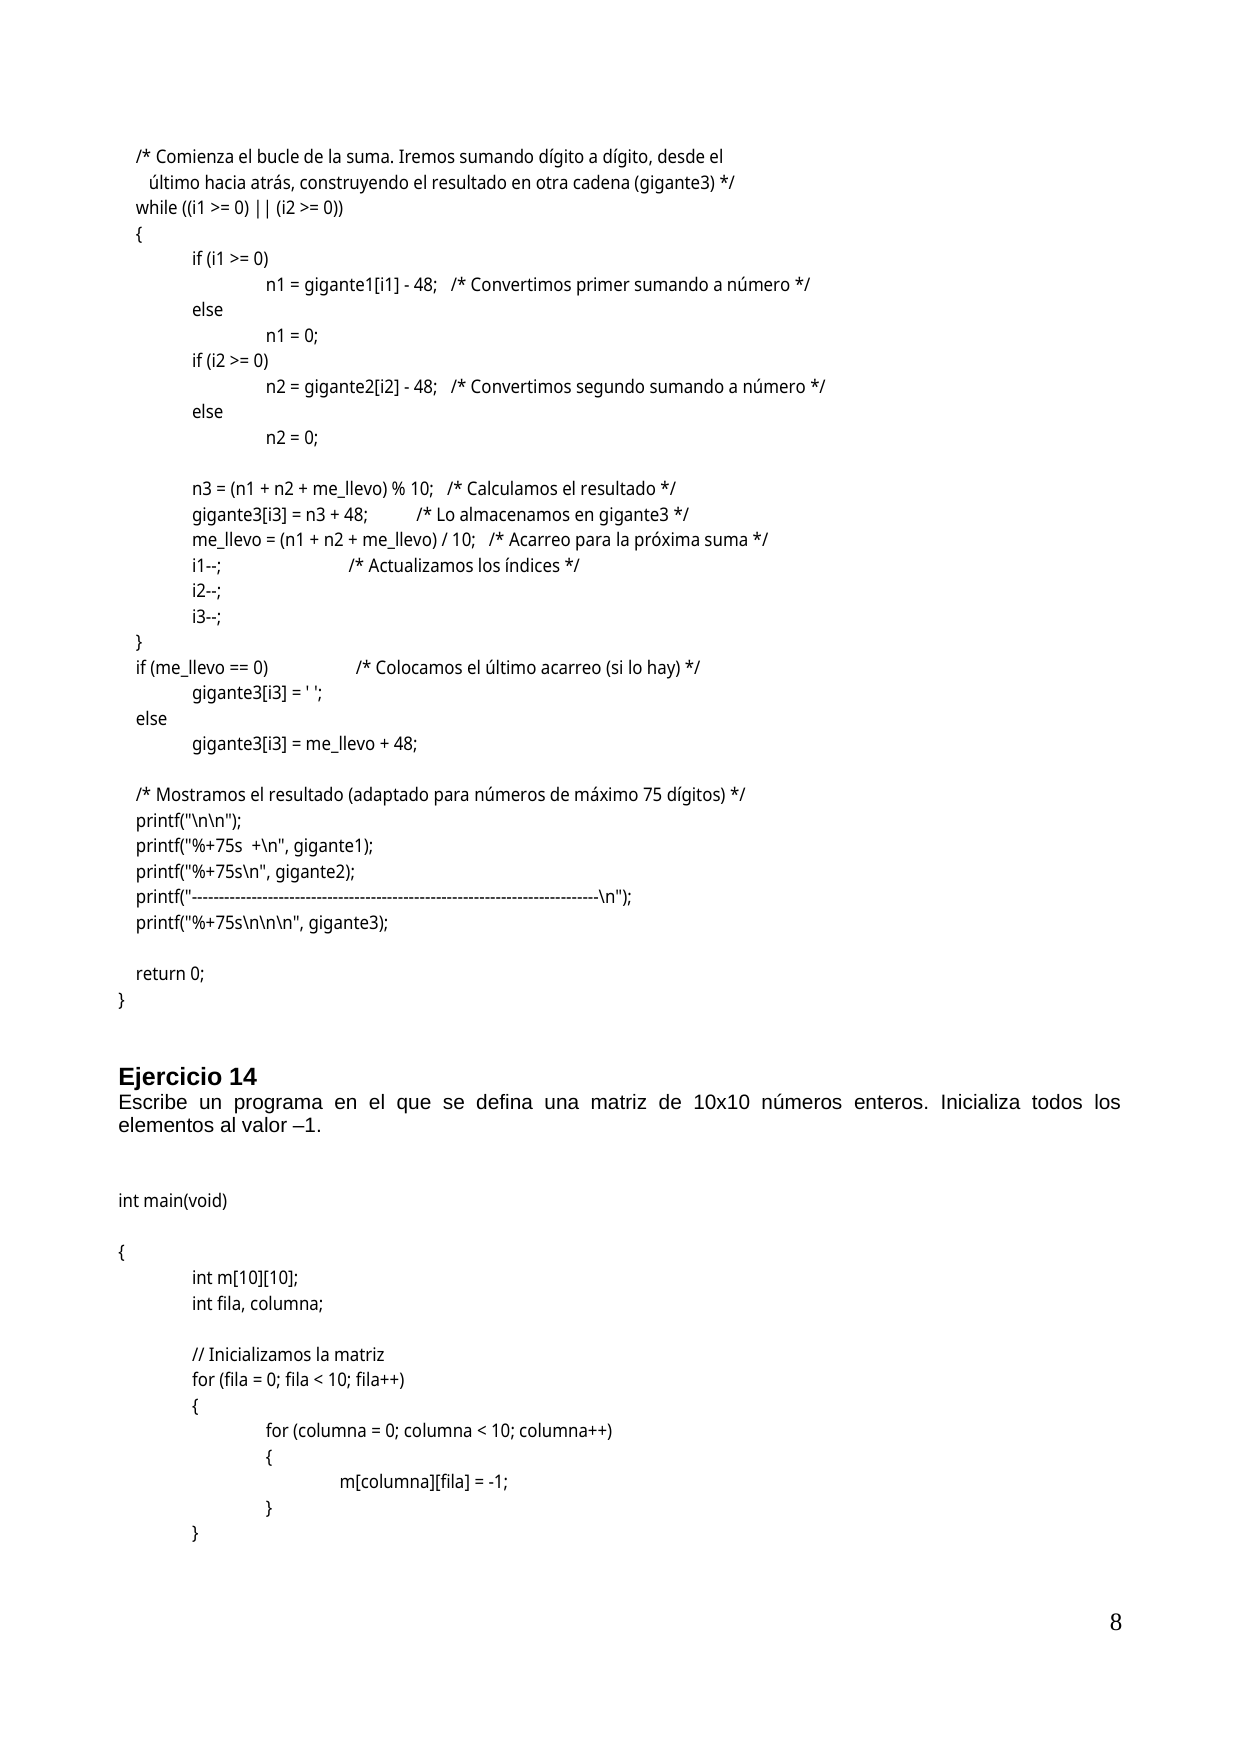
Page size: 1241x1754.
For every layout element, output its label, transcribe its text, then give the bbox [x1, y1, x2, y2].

text for (columna = 0; columna < 10; columna++) [118, 1417, 1122, 1443]
text for (fila = 0; fila < 10; fila++) [118, 1366, 1122, 1392]
text { [118, 1392, 1122, 1417]
text printf("%+75s\n", gigante2); [118, 858, 1122, 884]
text if (i2 >= 0) [118, 348, 1122, 373]
text else [118, 399, 1122, 424]
text n1 = gigante1[i1] - 48; /* Convertimos primer sumando a número */ [118, 271, 1122, 297]
text Escribe un programa en el que se defina una matriz de 10x10 números enteros. Inicializa todos los elementos al valor –1. [118, 1090, 1122, 1137]
text /* Mostramos el resultado (adaptado para números de máximo 75 dígitos) */ [118, 782, 1122, 807]
text n1 = 0; [118, 322, 1122, 348]
text gigante3[i3] = me_llevo + 48; [118, 731, 1122, 756]
text m[columna][fila] = -1; [118, 1468, 1122, 1494]
text n3 = (n1 + n2 + me_llevo) % 10; /* Calculamos el resultado */ [118, 475, 1122, 501]
text i1--; /* Actualizamos los índices */ [118, 552, 1122, 577]
text gigante3[i3] = ' '; [118, 679, 1122, 705]
text printf("%+75s\n\n\n", gigante3); [118, 909, 1122, 935]
text if (me_llevo == 0) /* Colocamos el último acarreo (si lo hay) */ [118, 654, 1122, 679]
text } [118, 1519, 1122, 1545]
text printf("%+75s +\n", gigante1); [118, 833, 1122, 858]
text else [118, 297, 1122, 322]
text if (i1 >= 0) [118, 246, 1122, 271]
text while ((i1 >= 0) || (i2 >= 0)) [118, 195, 1122, 220]
text n2 = 0; [118, 424, 1122, 450]
text printf("---------------------------------------------------------------------------\n"); [118, 884, 1122, 909]
text int main(void) [118, 1188, 1122, 1213]
text else [118, 705, 1122, 731]
text /* Comienza el bucle de la suma. Iremos sumando dígito a dígito, desde el [118, 144, 1122, 169]
text n2 = gigante2[i2] - 48; /* Convertimos segundo sumando a número */ [118, 373, 1122, 399]
text int fila, columna; [118, 1290, 1122, 1315]
subtitle Ejercicio 14 [118, 1062, 1122, 1090]
text último hacia atrás, construyendo el resultado en otra cadena (gigante3) */ [118, 169, 1122, 195]
text return 0; [118, 960, 1122, 986]
text { [118, 220, 1122, 246]
text { [118, 1443, 1122, 1468]
text printf("\n\n"); [118, 807, 1122, 833]
text me_llevo = (n1 + n2 + me_llevo) / 10; /* Acarreo para la próxima suma */ [118, 526, 1122, 552]
text int m[10][10]; [118, 1264, 1122, 1290]
text // Inicializamos la matriz [118, 1341, 1122, 1366]
text { [118, 1239, 1122, 1264]
text i3--; [118, 603, 1122, 628]
text } [118, 628, 1122, 654]
text i2--; [118, 577, 1122, 603]
text } [118, 1494, 1122, 1519]
text gigante3[i3] = n3 + 48; /* Lo almacenamos en gigante3 */ [118, 501, 1122, 526]
text } [118, 986, 1122, 1011]
